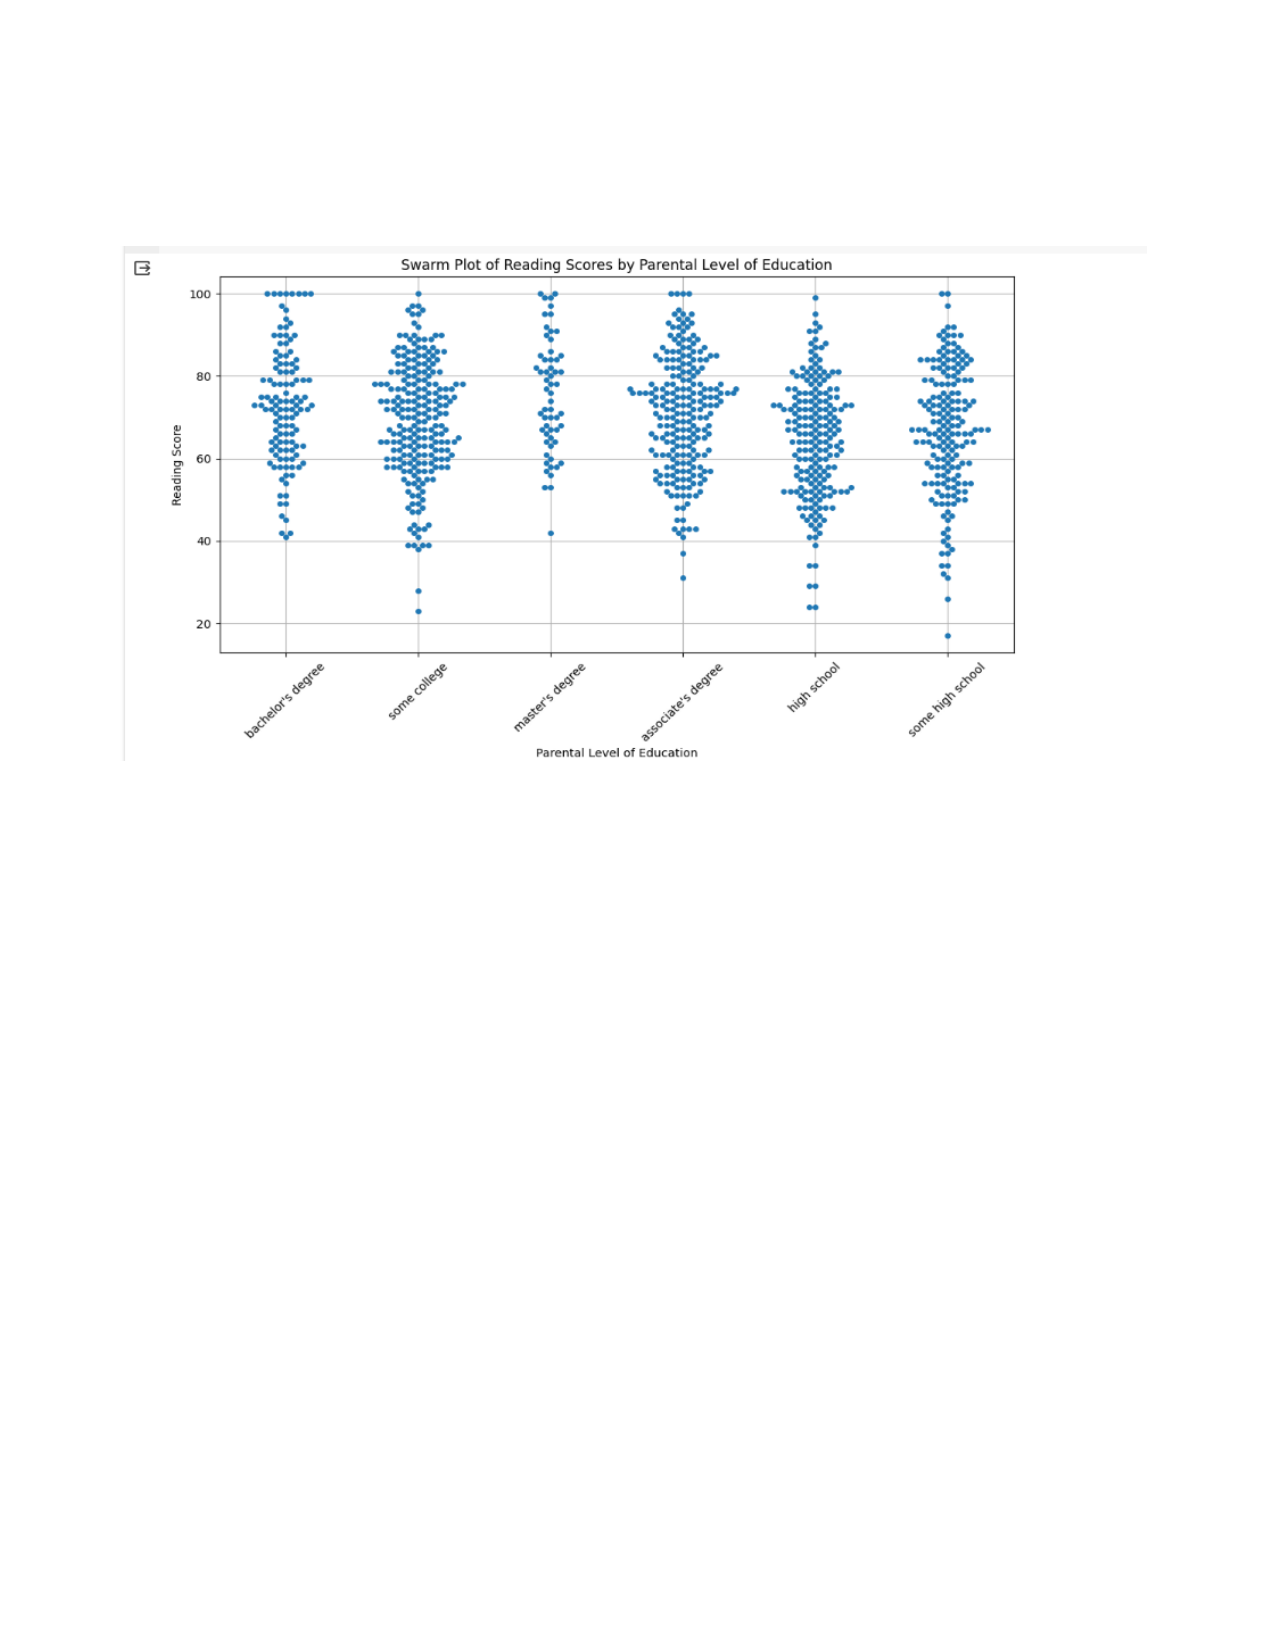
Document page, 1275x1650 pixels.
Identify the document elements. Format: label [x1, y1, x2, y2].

picture [108, 246, 1147, 761]
